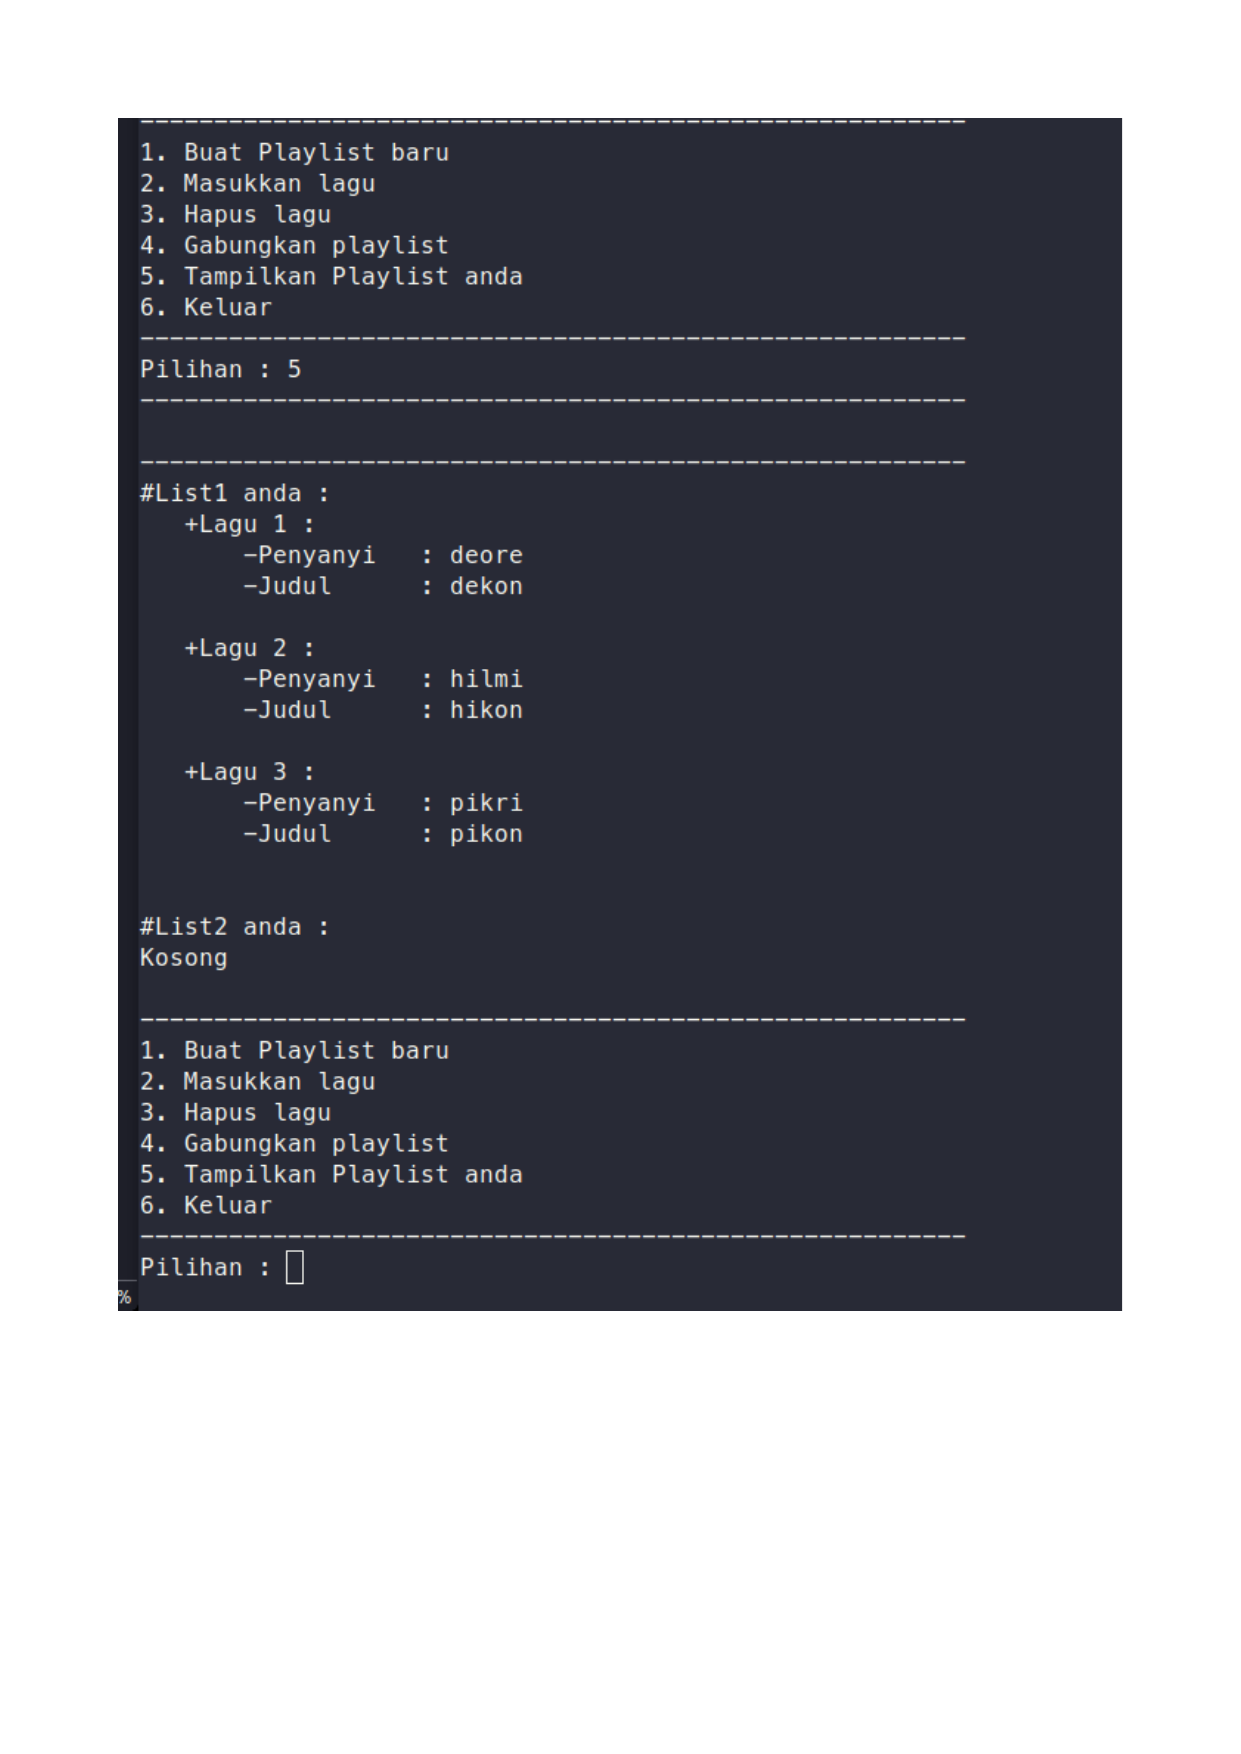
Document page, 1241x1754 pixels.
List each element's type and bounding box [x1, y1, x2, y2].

picture [118, 118, 1123, 1311]
